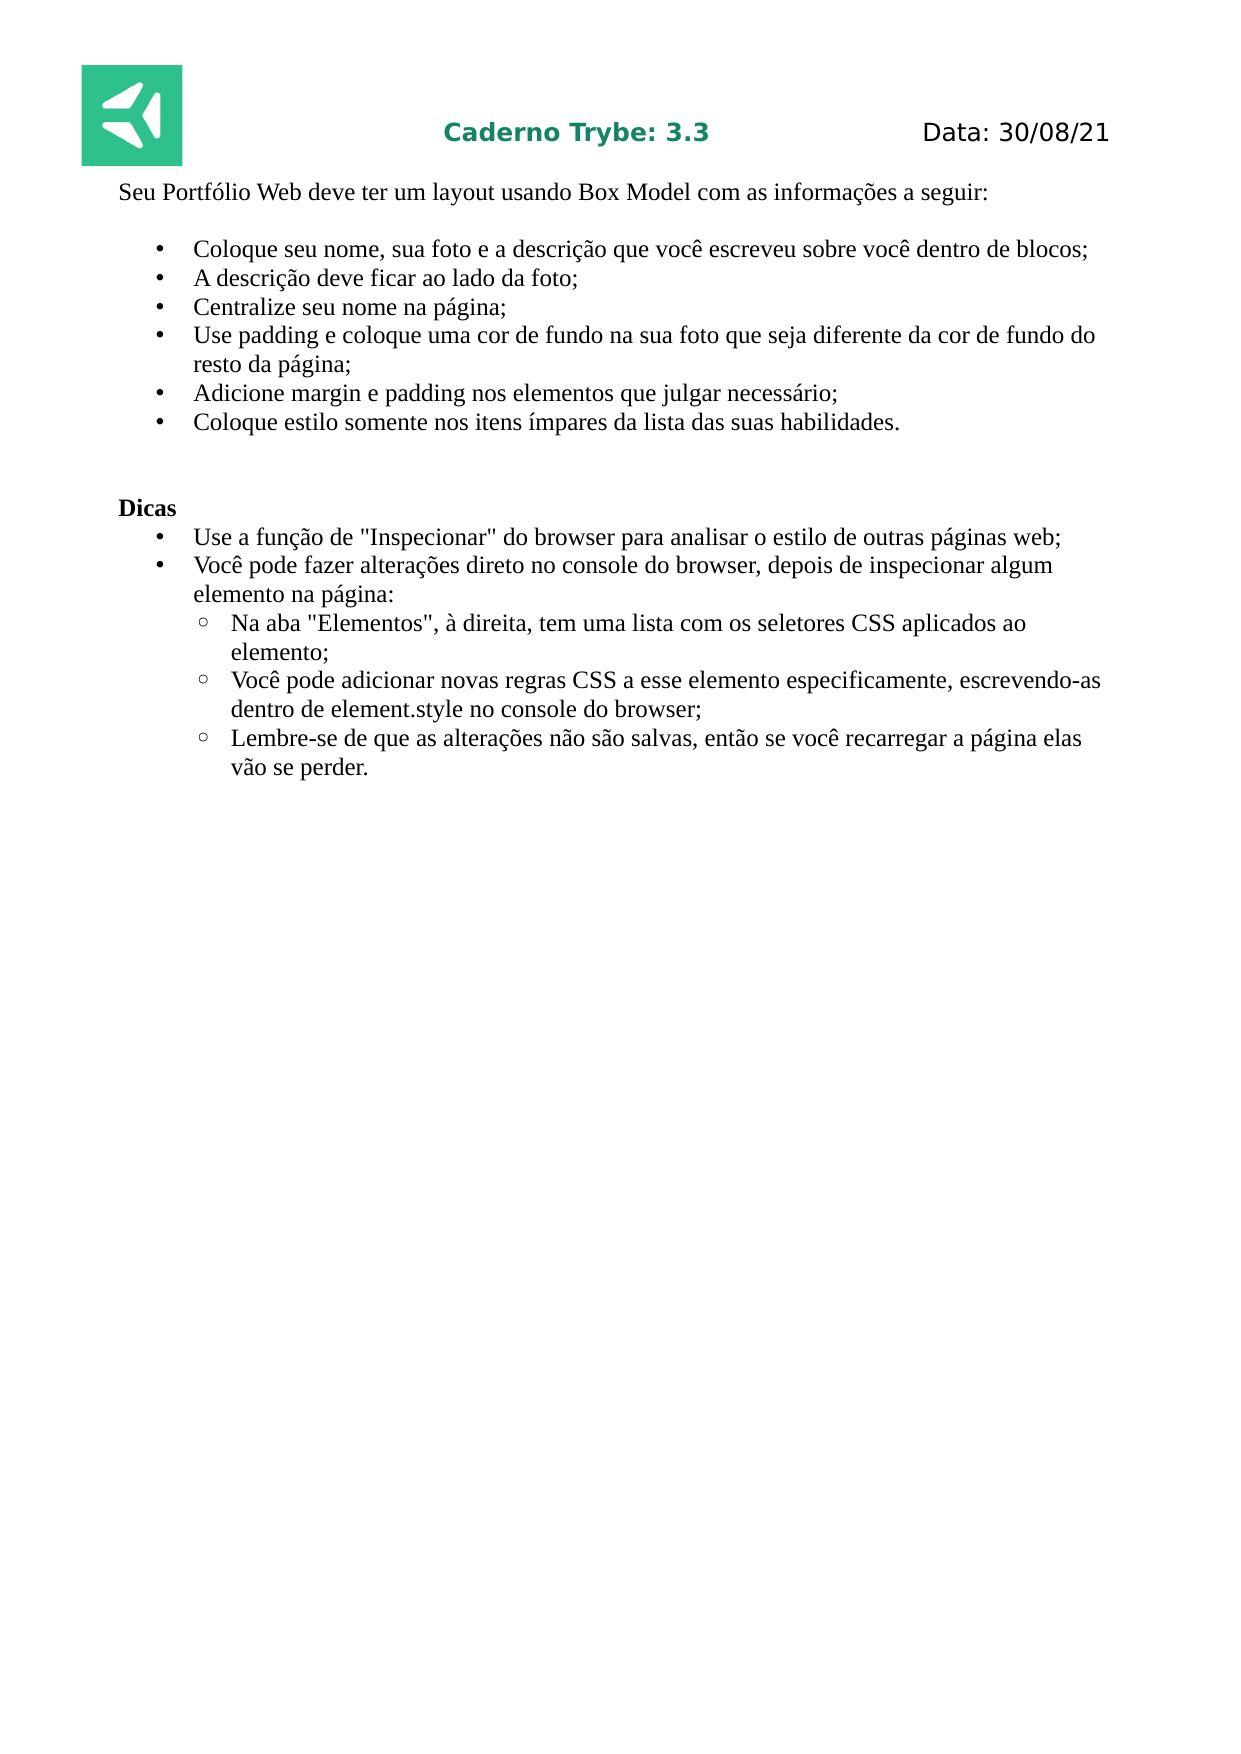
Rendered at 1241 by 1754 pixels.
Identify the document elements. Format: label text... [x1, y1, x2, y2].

list Use padding e coloque uma cor de fundo na sua foto que seja diferente da cor de fundo do resto da página; [156, 321, 1122, 378]
list Coloque seu nome, sua foto e a descrição que você escreveu sobre você dentro de blocos; [156, 234, 1122, 263]
list Use a função de "Inspecionar" do browser para analisar o estilo de outras páginas web; [156, 522, 1122, 551]
text Dicas [118, 493, 1122, 522]
list Adicione margin e padding nos elementos que julgar necessário; [156, 378, 1122, 407]
list Coloque estilo somente nos itens ímpares da lista das suas habilidades. [156, 407, 1122, 436]
picture [81, 65, 183, 166]
list Centralize seu nome na página; [156, 292, 1122, 321]
list Você pode adicionar novas regras CSS a esse elemento especificamente, escrevendo-as dentro de element.style no console do browser; [193, 666, 1122, 723]
list Você pode fazer alterações direto no console do browser, depois de inspecionar algum elemento na página: [156, 551, 1122, 608]
list A descrição deve ficar ao lado da foto; [156, 263, 1122, 292]
text Seu Portfólio Web deve ter um layout usando Box Model com as informações a seguir: [118, 177, 1122, 206]
list Na aba "Elementos", à direita, tem uma lista com os seletores CSS aplicados ao elemento; [193, 608, 1122, 666]
list Lembre-se de que as alterações não são salvas, então se você recarregar a página elas vão se perder. [193, 723, 1122, 781]
